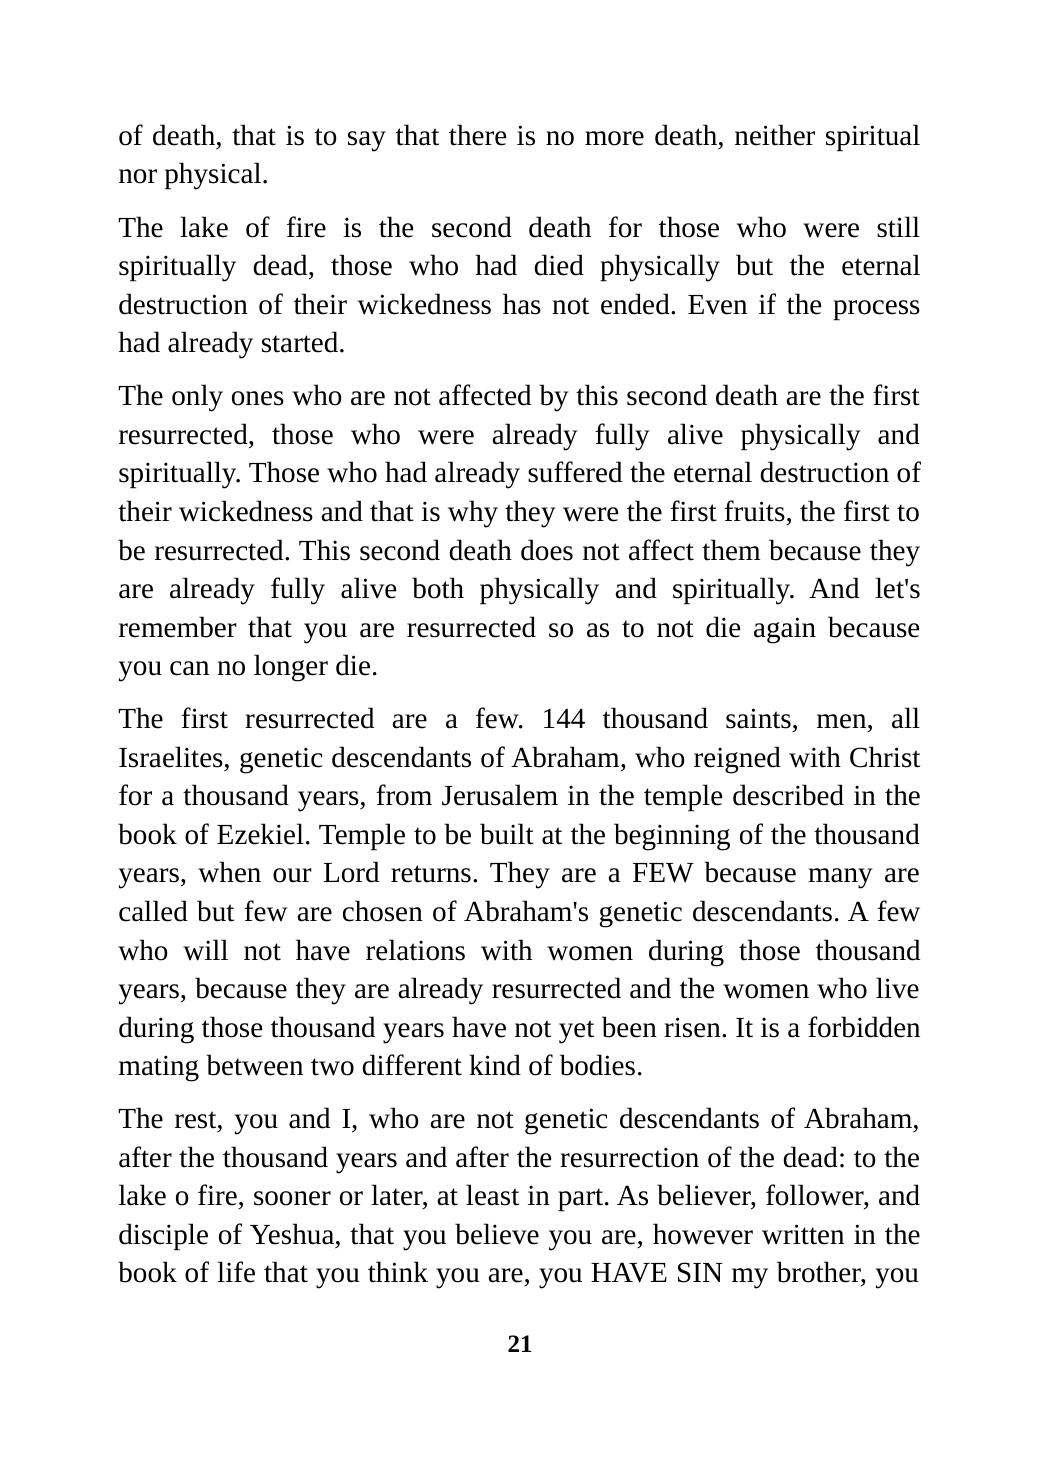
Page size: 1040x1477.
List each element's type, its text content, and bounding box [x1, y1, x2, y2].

text The lake of fire is the second death for those who were still spiritually dead, those who had died physically but the eternal destruction of their wickedness has not ended. Even if the process had already started. [118, 210, 921, 359]
text The only ones who are not affected by this second death are the first resurrected, those who were already fully alive physically and spiritually. Those who had already suffered the eternal destruction of their wickedness and that is why they were the first fruits, the first to be resurrected. This second death does not affect them because they are already fully alive both physically and spiritually. And let's remember that you are resurrected so as to not die again because you can no longer die. [118, 378, 921, 682]
text of death, that is to say that there is no more death, neither spiritual nor physical. [118, 118, 921, 190]
text The first resurrected are a few. 144 thousand saints, men, all Israelites, genetic descendants of Abraham, who reigned with Christ for a thousand years, from Jerusalem in the temple described in the book of Ezekiel. Temple to be built at the beginning of the thousand years, when our Lord returns. They are a FEW because many are called but few are chosen of Abraham's genetic descendants. A few who will not have relations with women during those thousand years, because they are already resurrected and the women who live during those thousand years have not yet been risen. It is a forbidden mating between two different kind of bodies. [118, 701, 921, 1082]
text The rest, you and I, who are not genetic descendants of Abraham, after the thousand years and after the resurrection of the dead: to the lake o fire, sooner or later, at least in part. As believer, follower, and disciple of Yeshua, that you believe you are, however written in the book of life that you think you are, you HAVE SIN my brother, you [118, 1101, 921, 1289]
